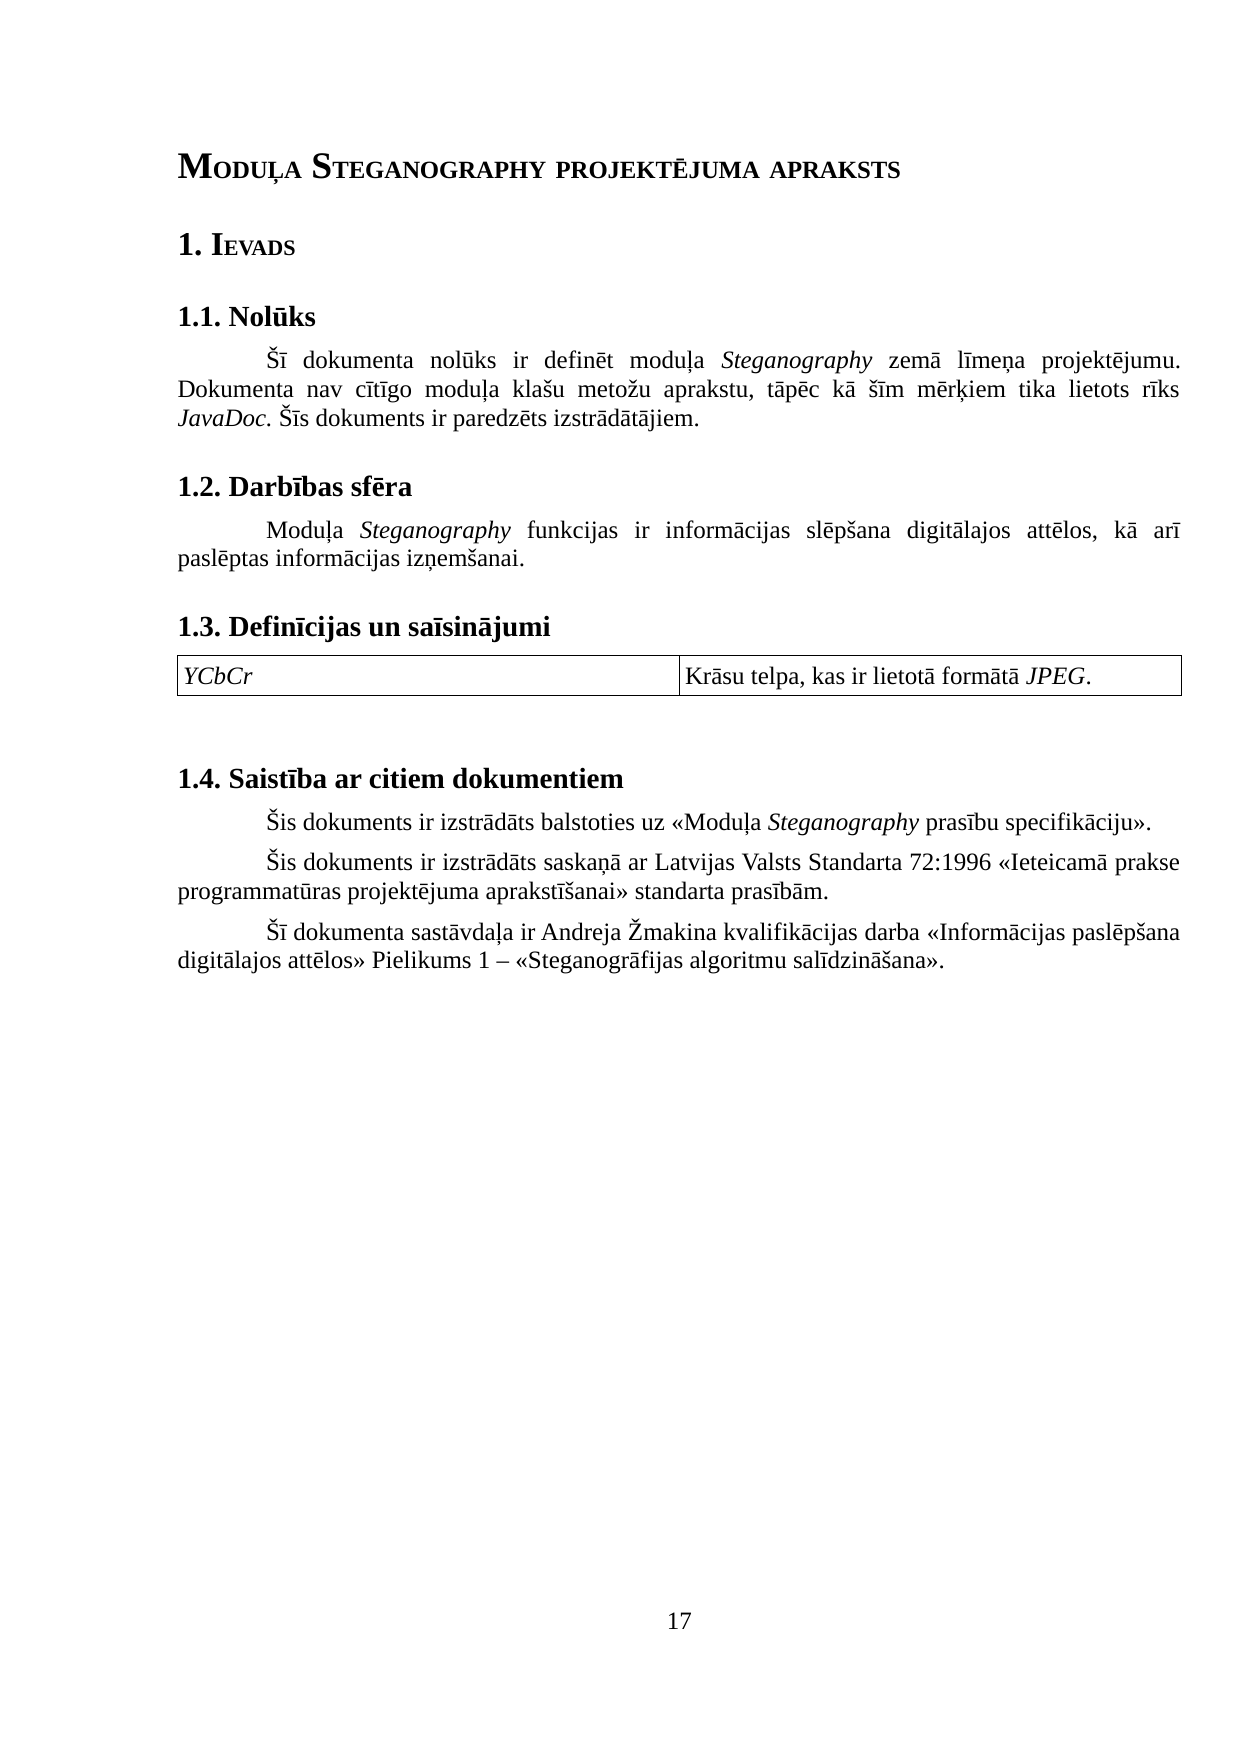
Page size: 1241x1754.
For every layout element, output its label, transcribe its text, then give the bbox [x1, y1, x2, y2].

text Šī dokumenta nolūks ir definēt moduļa Steganography zemā līmeņa projektējumu. Dokumenta nav cītīgo moduļa klašu metožu aprakstu, tāpēc kā šīm mērķiem tika lietots rīks JavaDoc. Šīs dokuments ir paredzēts izstrādātājiem. [177, 346, 1181, 432]
text Šī dokumenta sastāvdaļa ir Andreja Žmakina kvalifikācijas darba «Informācijas paslēpšana digitālajos attēlos» Pielikums 1 – «Steganogrāfijas algoritmu salīdzināšana». [177, 917, 1181, 974]
subtitle Saistība ar citiem dokumentiem [177, 761, 1181, 794]
table_header YCbCr [178, 656, 679, 695]
subtitle Nolūks [177, 299, 1181, 333]
table_header Krāsu telpa, kas ir lietotā formātā JPEG. [680, 656, 1181, 695]
text Moduļa Steganography funkcijas ir informācijas slēpšana digitālajos attēlos, kā arī paslēptas informācijas izņemšanai. [177, 515, 1181, 572]
subtitle Moduļa Steganography projektējuma apraksts [177, 143, 1181, 186]
text Šis dokuments ir izstrādāts saskaņā ar Latvijas Valsts Standarta 72:1996 «Ieteicamā prakse programmatūras projektējuma aprakstīšanai» standarta prasībām. [177, 847, 1181, 905]
subtitle Darbības sfēra [177, 469, 1181, 502]
subtitle Definīcijas un saīsinājumi [177, 609, 1181, 642]
subtitle Ievads [177, 224, 1181, 262]
text Šis dokuments ir izstrādāts balstoties uz «Moduļa Steganography prasību specifikāciju». [177, 807, 1181, 836]
